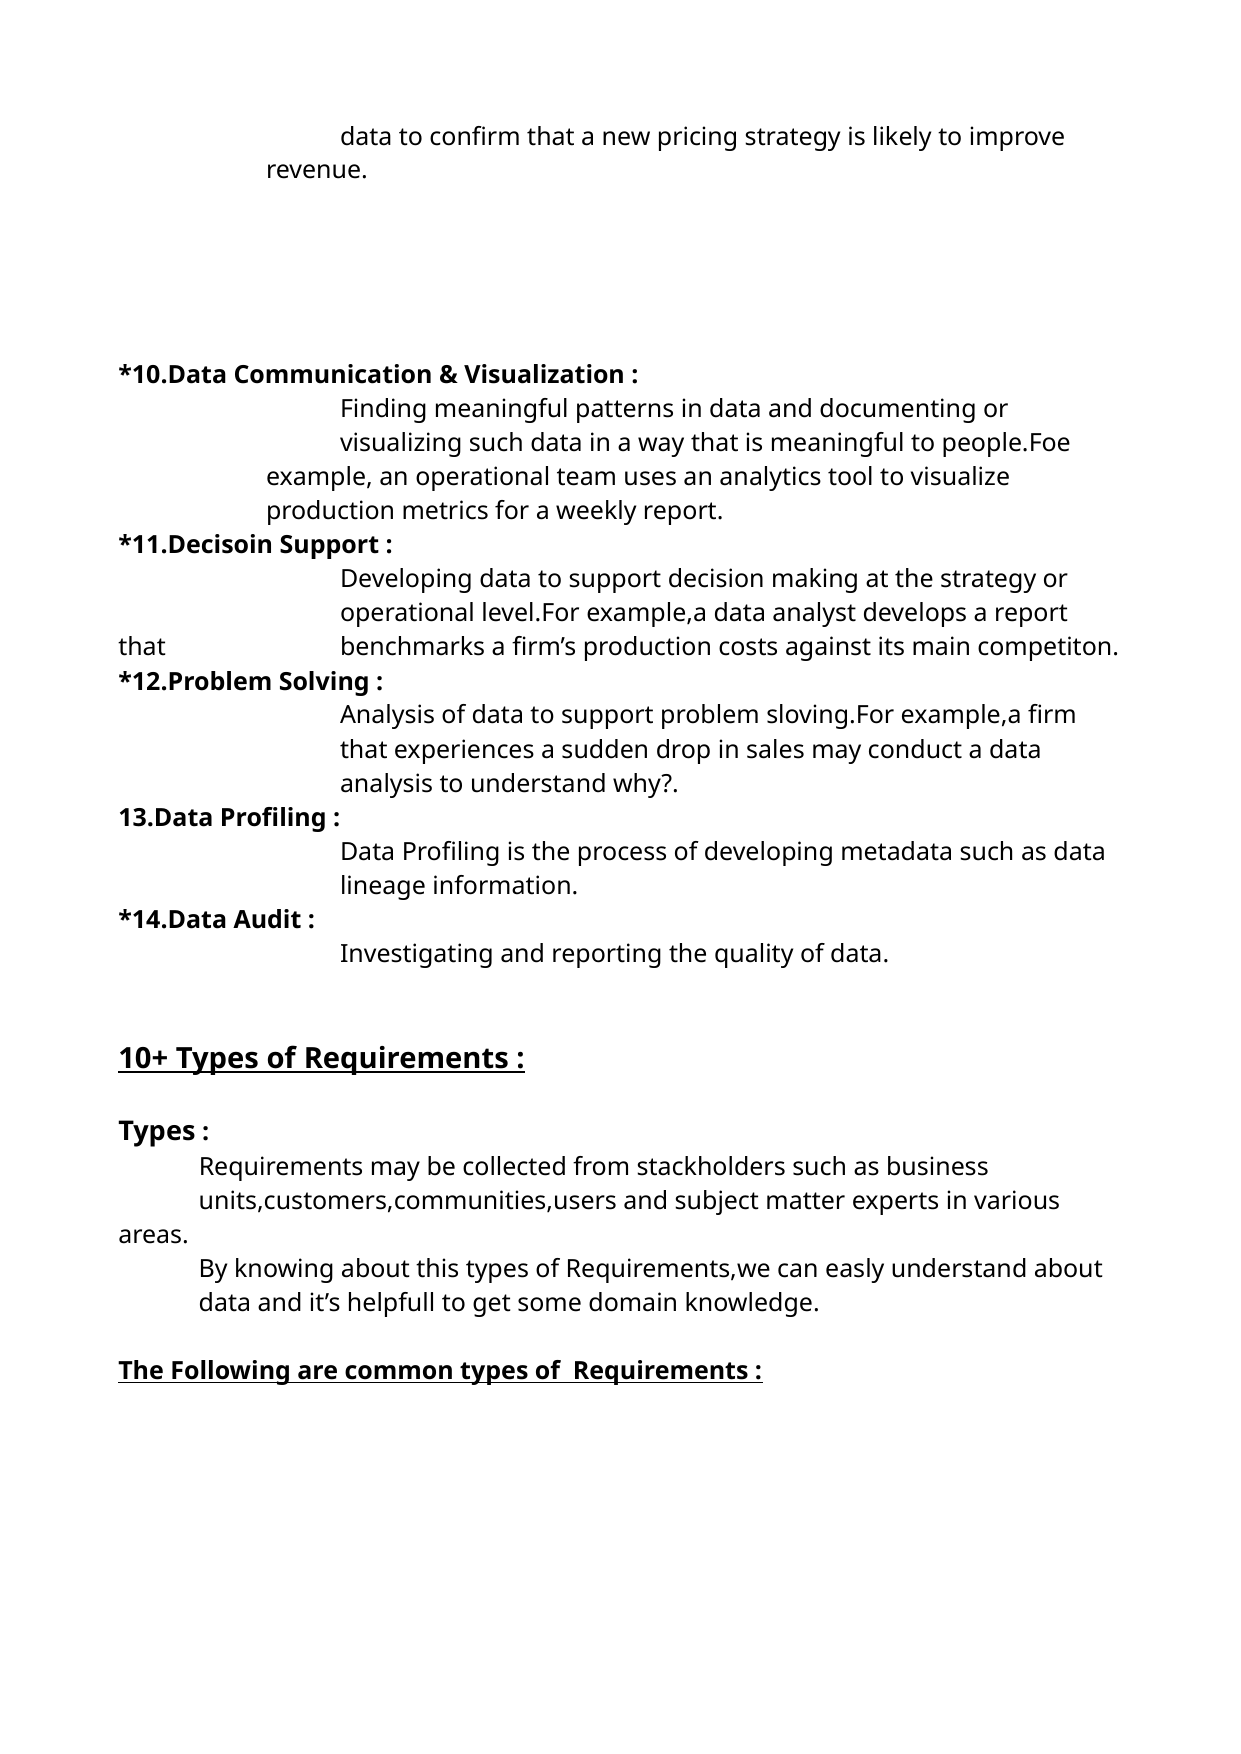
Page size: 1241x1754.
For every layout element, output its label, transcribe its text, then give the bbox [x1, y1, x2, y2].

text *14.Data Audit : [118, 902, 1122, 936]
text Finding meaningful patterns in data and documenting or visualizing such data in a way that is meaningful to people.Foe example, an operational team uses an analytics tool to visualize production metrics for a weekly report. [118, 391, 1122, 527]
text Requirements may be collected from stackholders such as business units,customers,communities,users and subject matter experts in various areas. [118, 1148, 1122, 1251]
text 13.Data Profiling : [118, 799, 1122, 833]
text Types : [118, 1112, 1122, 1148]
text *11.Decisoin Support : [118, 527, 1122, 561]
text *10.Data Communication & Visualization : [118, 357, 1122, 391]
text The Following are common types of Requirements : [118, 1353, 1122, 1387]
text Analysis of data to support problem sloving.For example,a firm that experiences a sudden drop in sales may conduct a data analysis to understand why?. [118, 697, 1122, 799]
text By knowing about this types of Requirements,we can easly understand about data and it’s helpfull to get some domain knowledge. [118, 1251, 1122, 1319]
text Developing data to support decision making at the strategy or operational level.For example,a data analyst develops a report that benchmarks a firm’s production costs against its main competiton. [118, 561, 1122, 663]
text data to confirm that a new pricing strategy is likely to improve revenue. [118, 118, 1122, 186]
text Investigating and reporting the quality of data. [118, 936, 1122, 970]
text Data Profiling is the process of developing metadata such as data lineage information. [118, 833, 1122, 902]
text *12.Problem Solving : [118, 663, 1122, 697]
text 10+ Types of Requirements : [118, 1038, 1122, 1077]
